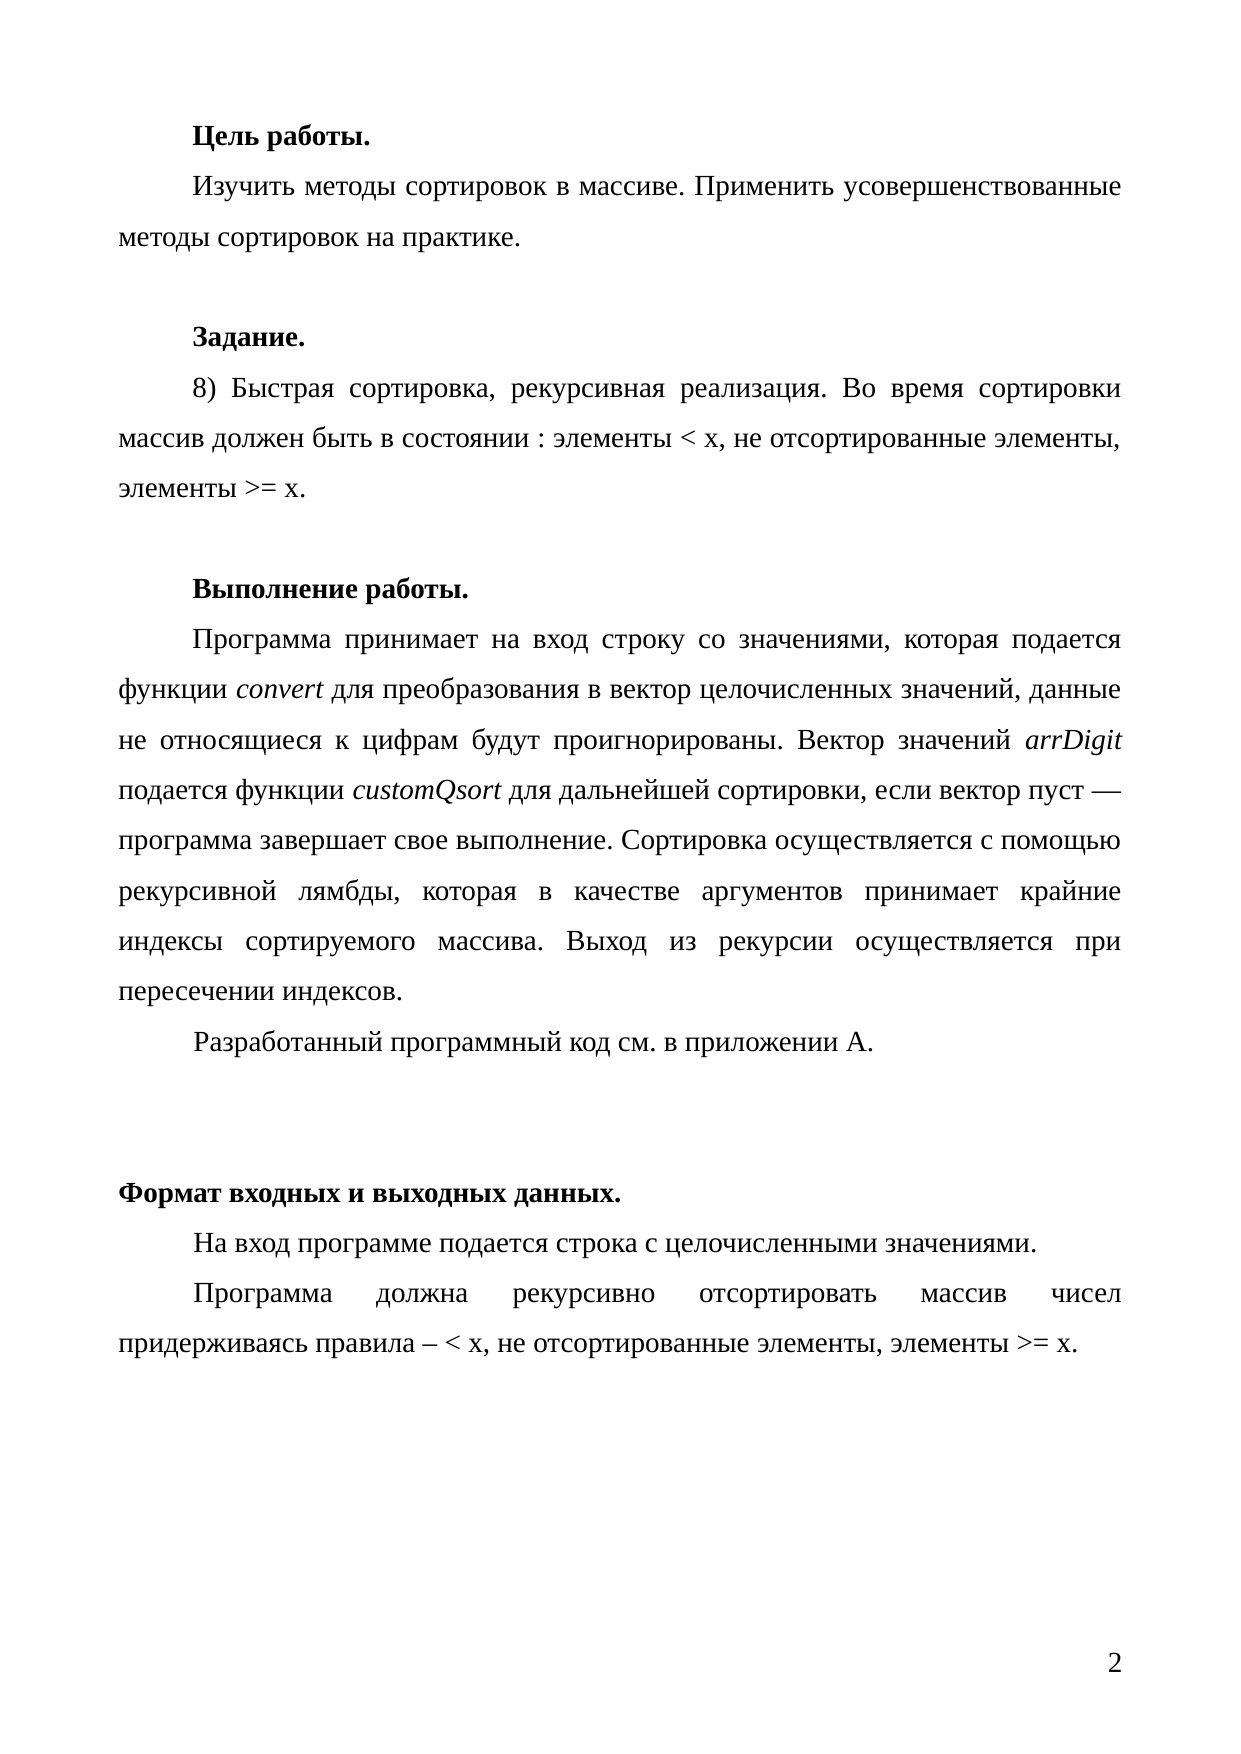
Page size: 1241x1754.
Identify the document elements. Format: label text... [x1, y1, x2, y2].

text Программа должна рекурсивно отсортировать массив чисел придерживаясь правила – < x, не отсортированные элементы, элементы >= x. [118, 1275, 1122, 1359]
subtitle Программа принимает на вход строку со значениями, которая подается функции convert для преобразования в вектор целочисленных значений, данные не относящиеся к цифрам будут проигнорированы. Вектор значений arrDigit подается функции customQsort для дальнейшей сортировки, если вектор пуст — программа завершает свое выполнение. Сортировка осуществляется с помощью рекурсивной лямбды, которая в качестве аргументов принимает крайние индексы сортируемого массива. Выход из рекурсии осуществляется при пересечении индексов. [118, 621, 1122, 1007]
text На вход программе подается строка с целочисленными значениями. [118, 1225, 1122, 1258]
subtitle Цель работы. [118, 118, 1122, 152]
subtitle Выполнение работы. [118, 571, 1122, 604]
subtitle Задание. [118, 319, 1122, 353]
text 8) Быстрая сортировка, рекурсивная реализация. Во время сортировки массив должен быть в состоянии : элементы < x, не отсортированные элементы, элементы >= x. [118, 370, 1122, 504]
text Изучить методы сортировок в массиве. Применить усовершенствованные методы сортировок на практике. [118, 168, 1122, 252]
text Формат входных и выходных данных. [118, 1175, 1122, 1208]
text Разработанный программный код см. в приложении А. [118, 1024, 1122, 1057]
